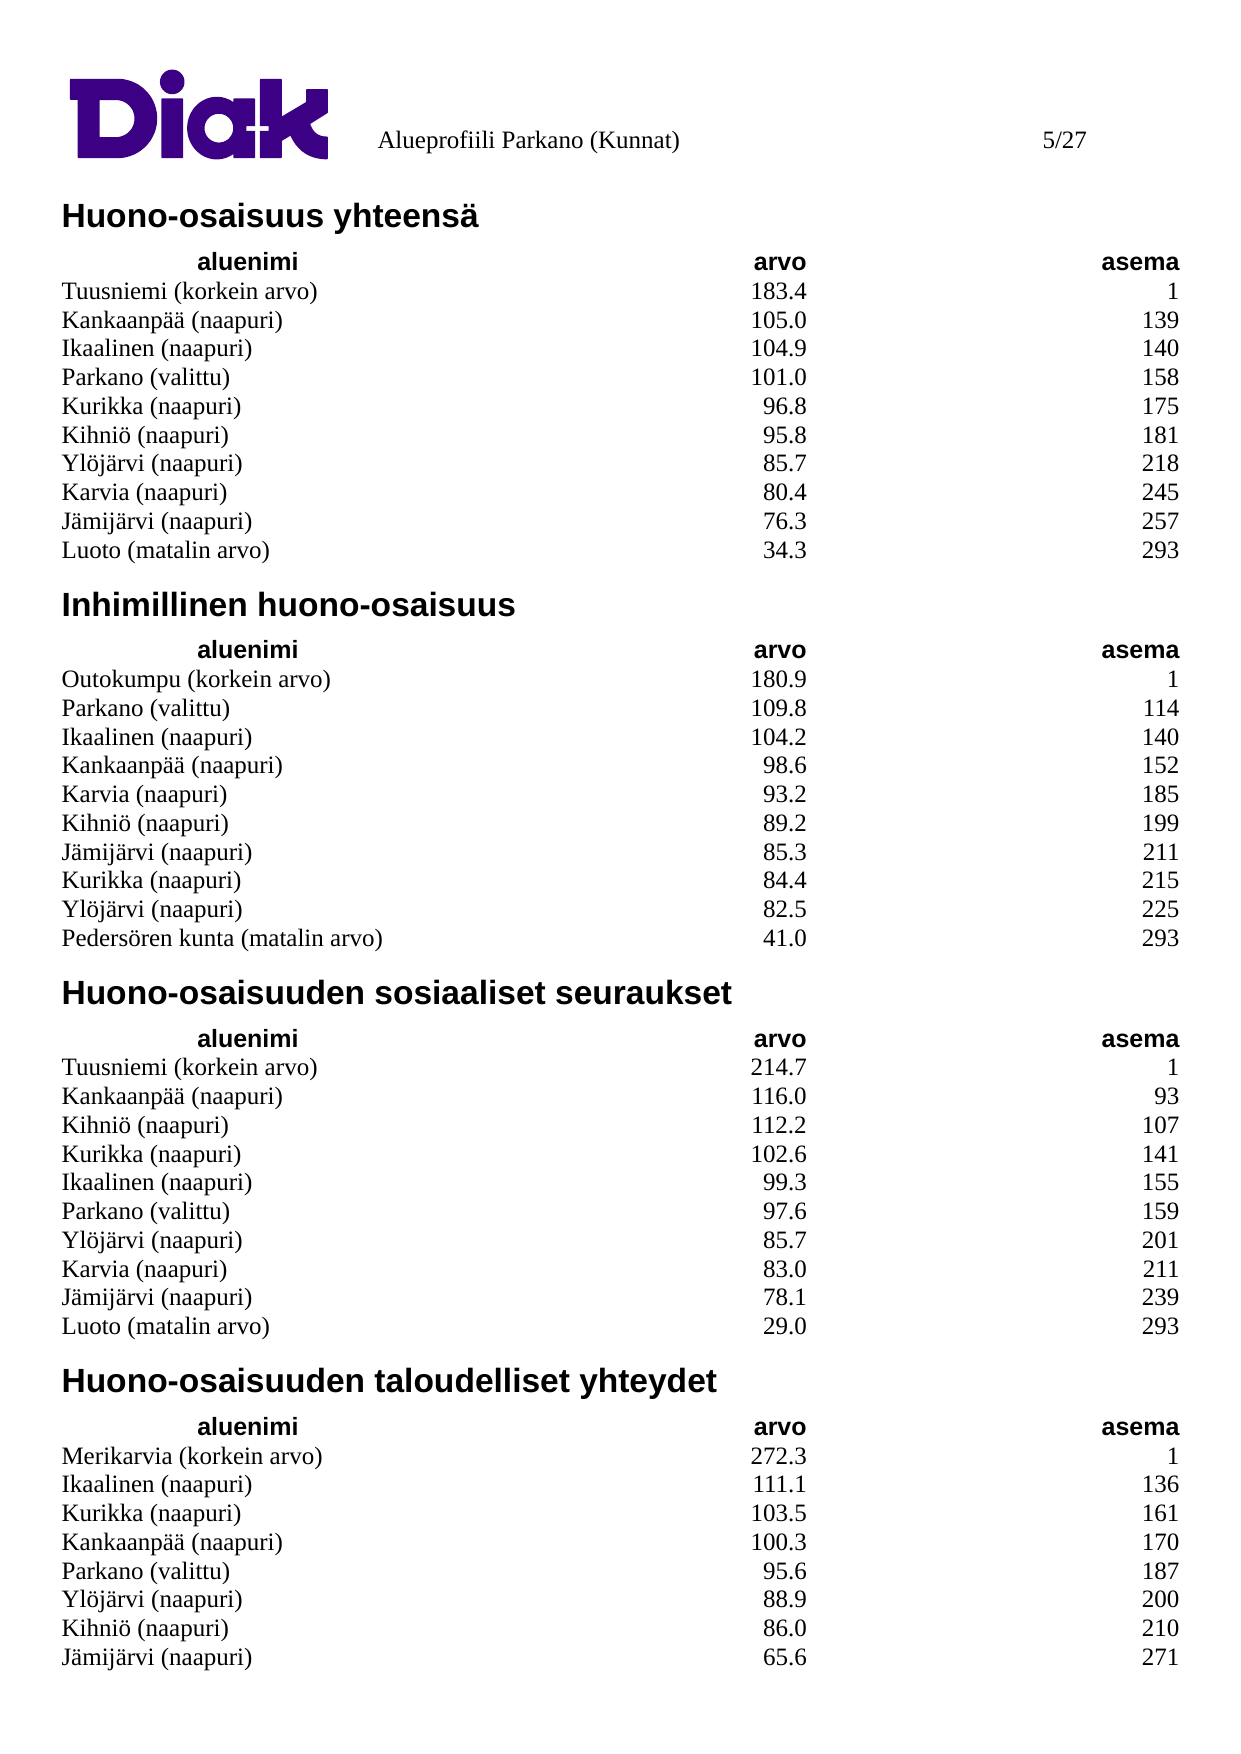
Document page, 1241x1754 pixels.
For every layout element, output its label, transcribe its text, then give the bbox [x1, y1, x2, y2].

table_cell 152 [806, 751, 1179, 779]
table_cell 82.5 [434, 894, 806, 923]
table_cell Parkano (valittu) [61, 693, 434, 722]
table_cell 65.6 [434, 1642, 806, 1671]
table_cell 180.9 [434, 664, 806, 693]
table_cell Ylöjärvi (naapuri) [61, 1585, 434, 1613]
table_header asema [806, 1412, 1179, 1441]
table_cell 34.3 [434, 535, 806, 563]
table_cell Ikaalinen (naapuri) [61, 334, 434, 362]
table_cell 98.6 [434, 751, 806, 779]
table_cell 200 [806, 1585, 1179, 1613]
table_cell 80.4 [434, 477, 806, 506]
table_cell Luoto (matalin arvo) [61, 1311, 434, 1340]
table_cell Luoto (matalin arvo) [61, 535, 434, 563]
table_cell 293 [806, 923, 1179, 952]
table_cell 245 [806, 477, 1179, 506]
table_cell Kihniö (naapuri) [61, 1613, 434, 1642]
table_cell 112.2 [434, 1110, 806, 1139]
table_cell 85.7 [434, 449, 806, 477]
table_cell 175 [806, 391, 1179, 420]
table_cell Kankaanpää (naapuri) [61, 1527, 434, 1556]
table_cell 214.7 [434, 1053, 806, 1081]
table_cell 85.3 [434, 837, 806, 866]
table_cell 218 [806, 449, 1179, 477]
table_cell 78.1 [434, 1283, 806, 1311]
table_cell 101.0 [434, 362, 806, 391]
table_header arvo [434, 1412, 806, 1441]
table_cell Kurikka (naapuri) [61, 1498, 434, 1527]
table_cell 107 [806, 1110, 1179, 1139]
table_header aluenimi [61, 1024, 434, 1052]
table_cell 199 [806, 808, 1179, 837]
table_cell 111.1 [434, 1470, 806, 1498]
table_cell Tuusniemi (korkein arvo) [61, 276, 434, 305]
table_cell Jämijärvi (naapuri) [61, 1642, 434, 1671]
table_cell Kihniö (naapuri) [61, 1110, 434, 1139]
table_cell Kurikka (naapuri) [61, 866, 434, 894]
table_cell 1 [806, 664, 1179, 693]
table_cell Tuusniemi (korkein arvo) [61, 1053, 434, 1081]
table_header asema [806, 636, 1179, 664]
table_cell 158 [806, 362, 1179, 391]
table_cell 187 [806, 1556, 1179, 1584]
table_cell 84.4 [434, 866, 806, 894]
table_cell 211 [806, 837, 1179, 866]
table_cell 225 [806, 894, 1179, 923]
table_cell 97.6 [434, 1196, 806, 1225]
table_cell Parkano (valittu) [61, 1556, 434, 1584]
table_cell Merikarvia (korkein arvo) [61, 1441, 434, 1469]
table_cell 1 [806, 1441, 1179, 1469]
table_cell Kankaanpää (naapuri) [61, 1081, 434, 1110]
table_cell 41.0 [434, 923, 806, 952]
table_cell 88.9 [434, 1585, 806, 1613]
table_cell 93 [806, 1081, 1179, 1110]
table_cell 116.0 [434, 1081, 806, 1110]
table_cell 271 [806, 1642, 1179, 1671]
table_cell 210 [806, 1613, 1179, 1642]
table_cell 140 [806, 722, 1179, 751]
table_cell Jämijärvi (naapuri) [61, 837, 434, 866]
table_cell 93.2 [434, 779, 806, 808]
table_cell Kihniö (naapuri) [61, 808, 434, 837]
table_cell Karvia (naapuri) [61, 477, 434, 506]
table_cell Kihniö (naapuri) [61, 420, 434, 448]
table_cell 183.4 [434, 276, 806, 305]
table_cell Ikaalinen (naapuri) [61, 1168, 434, 1196]
table_cell 85.7 [434, 1225, 806, 1254]
table_cell 239 [806, 1283, 1179, 1311]
table_cell Parkano (valittu) [61, 362, 434, 391]
table_cell 215 [806, 866, 1179, 894]
subtitle Huono-osaisuuden sosiaaliset seuraukset [61, 973, 1179, 1011]
table_cell 100.3 [434, 1527, 806, 1556]
table_cell 102.6 [434, 1139, 806, 1167]
table_cell 109.8 [434, 693, 806, 722]
table_cell Karvia (naapuri) [61, 1254, 434, 1282]
table_cell Jämijärvi (naapuri) [61, 506, 434, 535]
table_cell 86.0 [434, 1613, 806, 1642]
table_cell 29.0 [434, 1311, 806, 1340]
table_cell Kurikka (naapuri) [61, 1139, 434, 1167]
table_cell 83.0 [434, 1254, 806, 1282]
table_cell Ikaalinen (naapuri) [61, 1470, 434, 1498]
table_cell 114 [806, 693, 1179, 722]
table_cell 211 [806, 1254, 1179, 1282]
table_cell Jämijärvi (naapuri) [61, 1283, 434, 1311]
table_cell 1 [806, 1053, 1179, 1081]
table_cell 185 [806, 779, 1179, 808]
table_cell 95.6 [434, 1556, 806, 1584]
table_cell 159 [806, 1196, 1179, 1225]
table_cell Parkano (valittu) [61, 1196, 434, 1225]
table_cell 272.3 [434, 1441, 806, 1469]
table_header arvo [434, 1024, 806, 1052]
table_cell Kankaanpää (naapuri) [61, 751, 434, 779]
table_cell 155 [806, 1168, 1179, 1196]
table_cell 96.8 [434, 391, 806, 420]
table_cell Ikaalinen (naapuri) [61, 722, 434, 751]
table_cell 181 [806, 420, 1179, 448]
table_header asema [806, 247, 1179, 276]
table_header aluenimi [61, 636, 434, 664]
table_header asema [806, 1024, 1179, 1052]
table_header aluenimi [61, 247, 434, 276]
table_cell Kurikka (naapuri) [61, 391, 434, 420]
table_cell 139 [806, 305, 1179, 333]
subtitle Huono-osaisuus yhteensä [61, 196, 1179, 235]
table_cell Ylöjärvi (naapuri) [61, 894, 434, 923]
table_cell 76.3 [434, 506, 806, 535]
table_cell 104.2 [434, 722, 806, 751]
table_cell 99.3 [434, 1168, 806, 1196]
table_header arvo [434, 636, 806, 664]
table_cell 136 [806, 1470, 1179, 1498]
table_cell 104.9 [434, 334, 806, 362]
table_cell 293 [806, 535, 1179, 563]
table_cell Pedersören kunta (matalin arvo) [61, 923, 434, 952]
table_cell 141 [806, 1139, 1179, 1167]
table_cell 89.2 [434, 808, 806, 837]
table_cell 103.5 [434, 1498, 806, 1527]
table_cell Kankaanpää (naapuri) [61, 305, 434, 333]
table_cell 95.8 [434, 420, 806, 448]
table_cell 1 [806, 276, 1179, 305]
subtitle Inhimillinen huono-osaisuus [61, 584, 1179, 623]
table_header arvo [434, 247, 806, 276]
table_cell 201 [806, 1225, 1179, 1254]
table_cell Karvia (naapuri) [61, 779, 434, 808]
table_header aluenimi [61, 1412, 434, 1441]
table_cell 170 [806, 1527, 1179, 1556]
table_cell 140 [806, 334, 1179, 362]
table_cell 161 [806, 1498, 1179, 1527]
table_cell 105.0 [434, 305, 806, 333]
table_cell 257 [806, 506, 1179, 535]
table_cell 293 [806, 1311, 1179, 1340]
table_cell Outokumpu (korkein arvo) [61, 664, 434, 693]
table_cell Ylöjärvi (naapuri) [61, 449, 434, 477]
table_cell Ylöjärvi (naapuri) [61, 1225, 434, 1254]
subtitle Huono-osaisuuden taloudelliset yhteydet [61, 1361, 1179, 1399]
